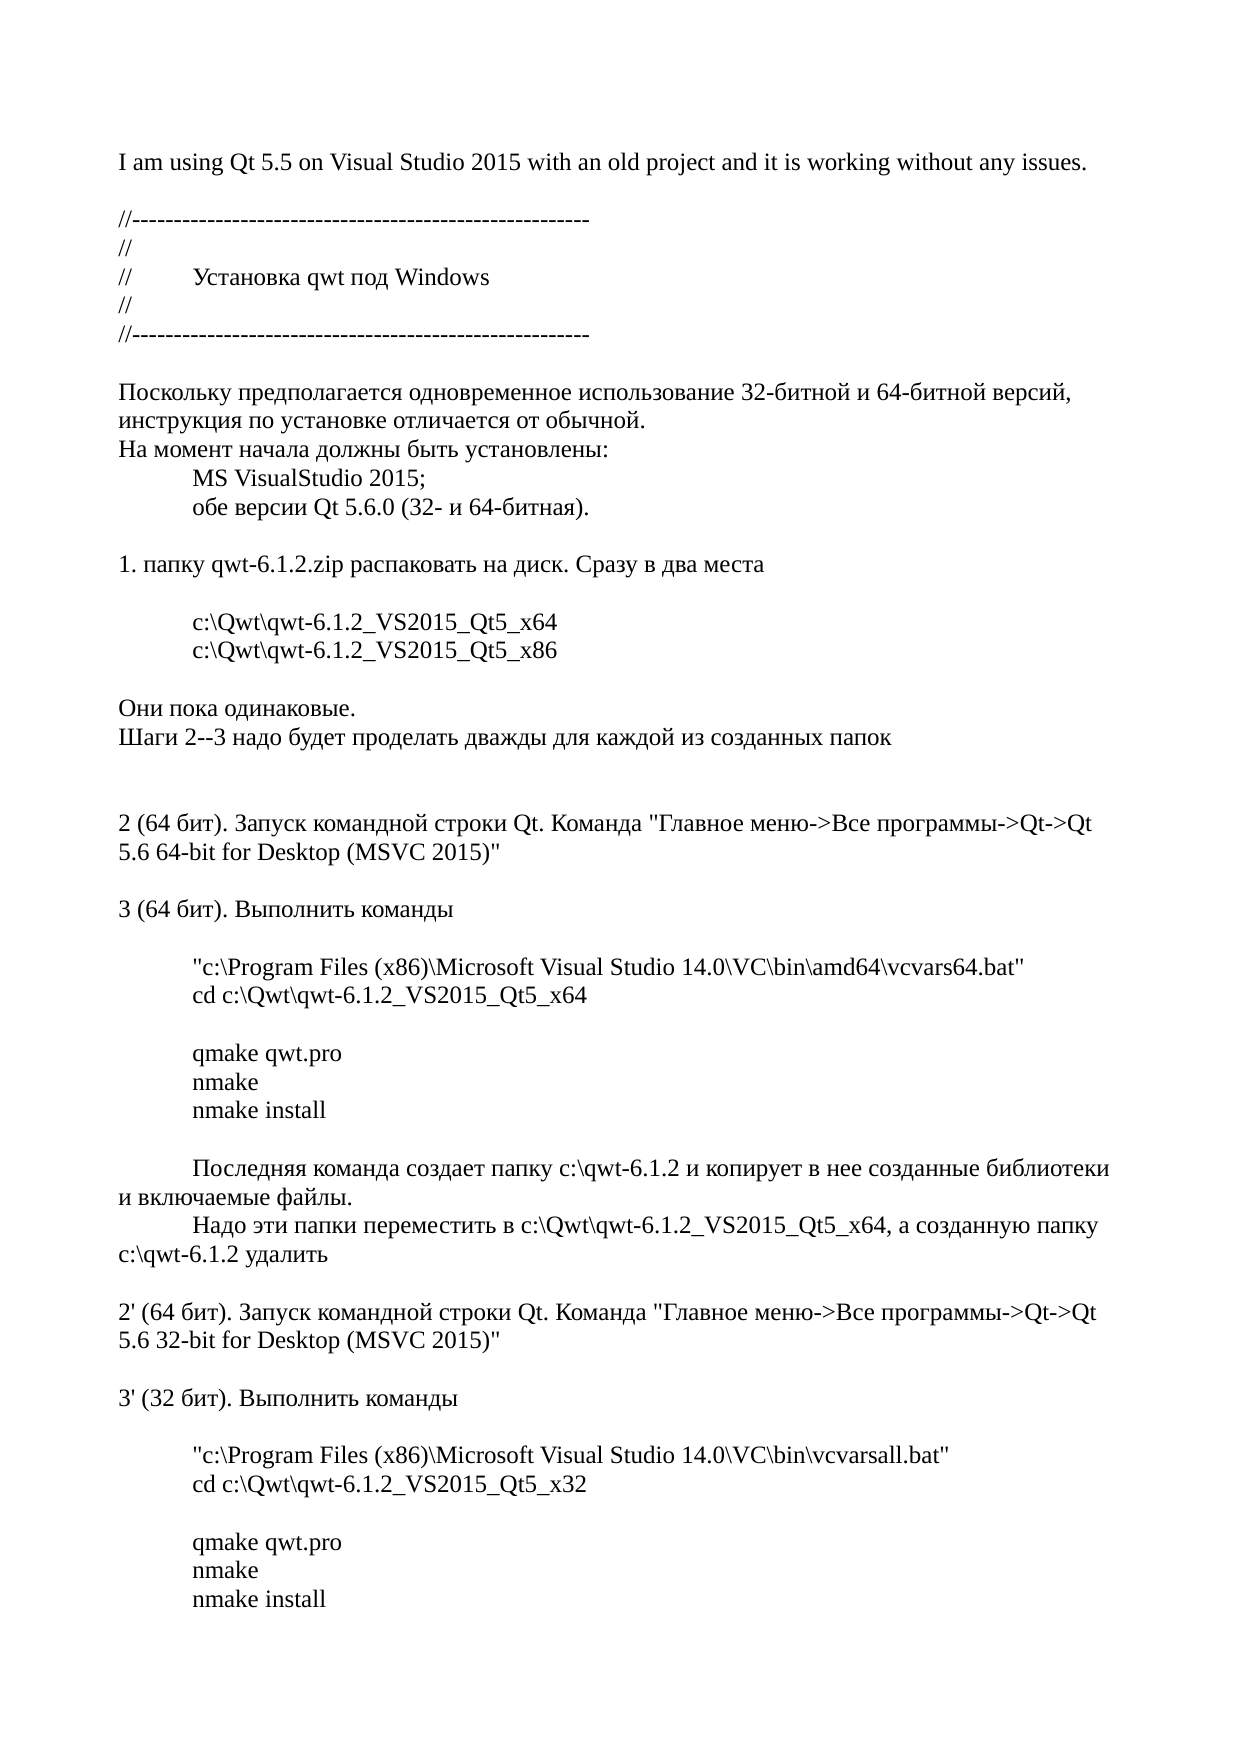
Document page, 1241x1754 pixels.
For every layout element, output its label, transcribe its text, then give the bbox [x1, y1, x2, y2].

text Они пока одинаковые. [118, 693, 1122, 722]
text nmake install [118, 1096, 1122, 1124]
text инструкция по установке отличается от обычной. [118, 406, 1122, 434]
text MS VisualStudio 2015; [118, 463, 1122, 492]
text c:\Qwt\qwt-6.1.2_VS2015_Qt5_x86 [118, 636, 1122, 664]
text 2 (64 бит). Запуск командной строки Qt. Команда "Главное меню->Все программы->Qt->Qt 5.6 64-bit for Desktop (MSVC 2015)" [118, 808, 1122, 866]
text 2' (64 бит). Запуск командной строки Qt. Команда "Главное меню->Все программы->Qt->Qt 5.6 32-bit for Desktop (MSVC 2015)" [118, 1297, 1122, 1354]
text Надо эти папки переместить в c:\Qwt\qwt-6.1.2_VS2015_Qt5_x64, а созданную папку c:\qwt-6.1.2 удалить [118, 1211, 1122, 1268]
text I am using Qt 5.5 on Visual Studio 2015 with an old project and it is working without any issues. [118, 147, 1122, 176]
text qmake qwt.pro [118, 1527, 1122, 1556]
text nmake install [118, 1584, 1122, 1613]
text cd c:\Qwt\qwt-6.1.2_VS2015_Qt5_x32 [118, 1469, 1122, 1498]
text nmake [118, 1556, 1122, 1584]
text Поскольку предполагается одновременное использование 32-битной и 64-битной версий, [118, 348, 1122, 406]
text Последняя команда создает папку c:\qwt-6.1.2 и копирует в нее созданные библиотеки и включаемые файлы. [118, 1153, 1122, 1211]
text 1. папку qwt-6.1.2.zip распаковать на диск. Сразу в два места [118, 521, 1122, 578]
text На момент начала должны быть установлены: [118, 434, 1122, 463]
text cd c:\Qwt\qwt-6.1.2_VS2015_Qt5_x64 [118, 981, 1122, 1009]
text 3' (32 бит). Выполнить команды [118, 1383, 1122, 1412]
text Шаги 2--3 надо будет проделать дважды для каждой из созданных папок [118, 722, 1122, 751]
text //------------------------------------------------------- [118, 204, 1122, 233]
text "c:\Program Files (x86)\Microsoft Visual Studio 14.0\VC\bin\vcvarsall.bat" [118, 1441, 1122, 1469]
text // // Установка qwt под Windows // //------------------------------------------------------- [118, 233, 1122, 348]
text "c:\Program Files (x86)\Microsoft Visual Studio 14.0\VC\bin\amd64\vcvars64.bat" [118, 952, 1122, 981]
text обе версии Qt 5.6.0 (32- и 64-битная). [118, 492, 1122, 521]
text 3 (64 бит). Выполнить команды [118, 894, 1122, 923]
text qmake qwt.pro [118, 1038, 1122, 1067]
text c:\Qwt\qwt-6.1.2_VS2015_Qt5_x64 [118, 607, 1122, 636]
text nmake [118, 1067, 1122, 1096]
